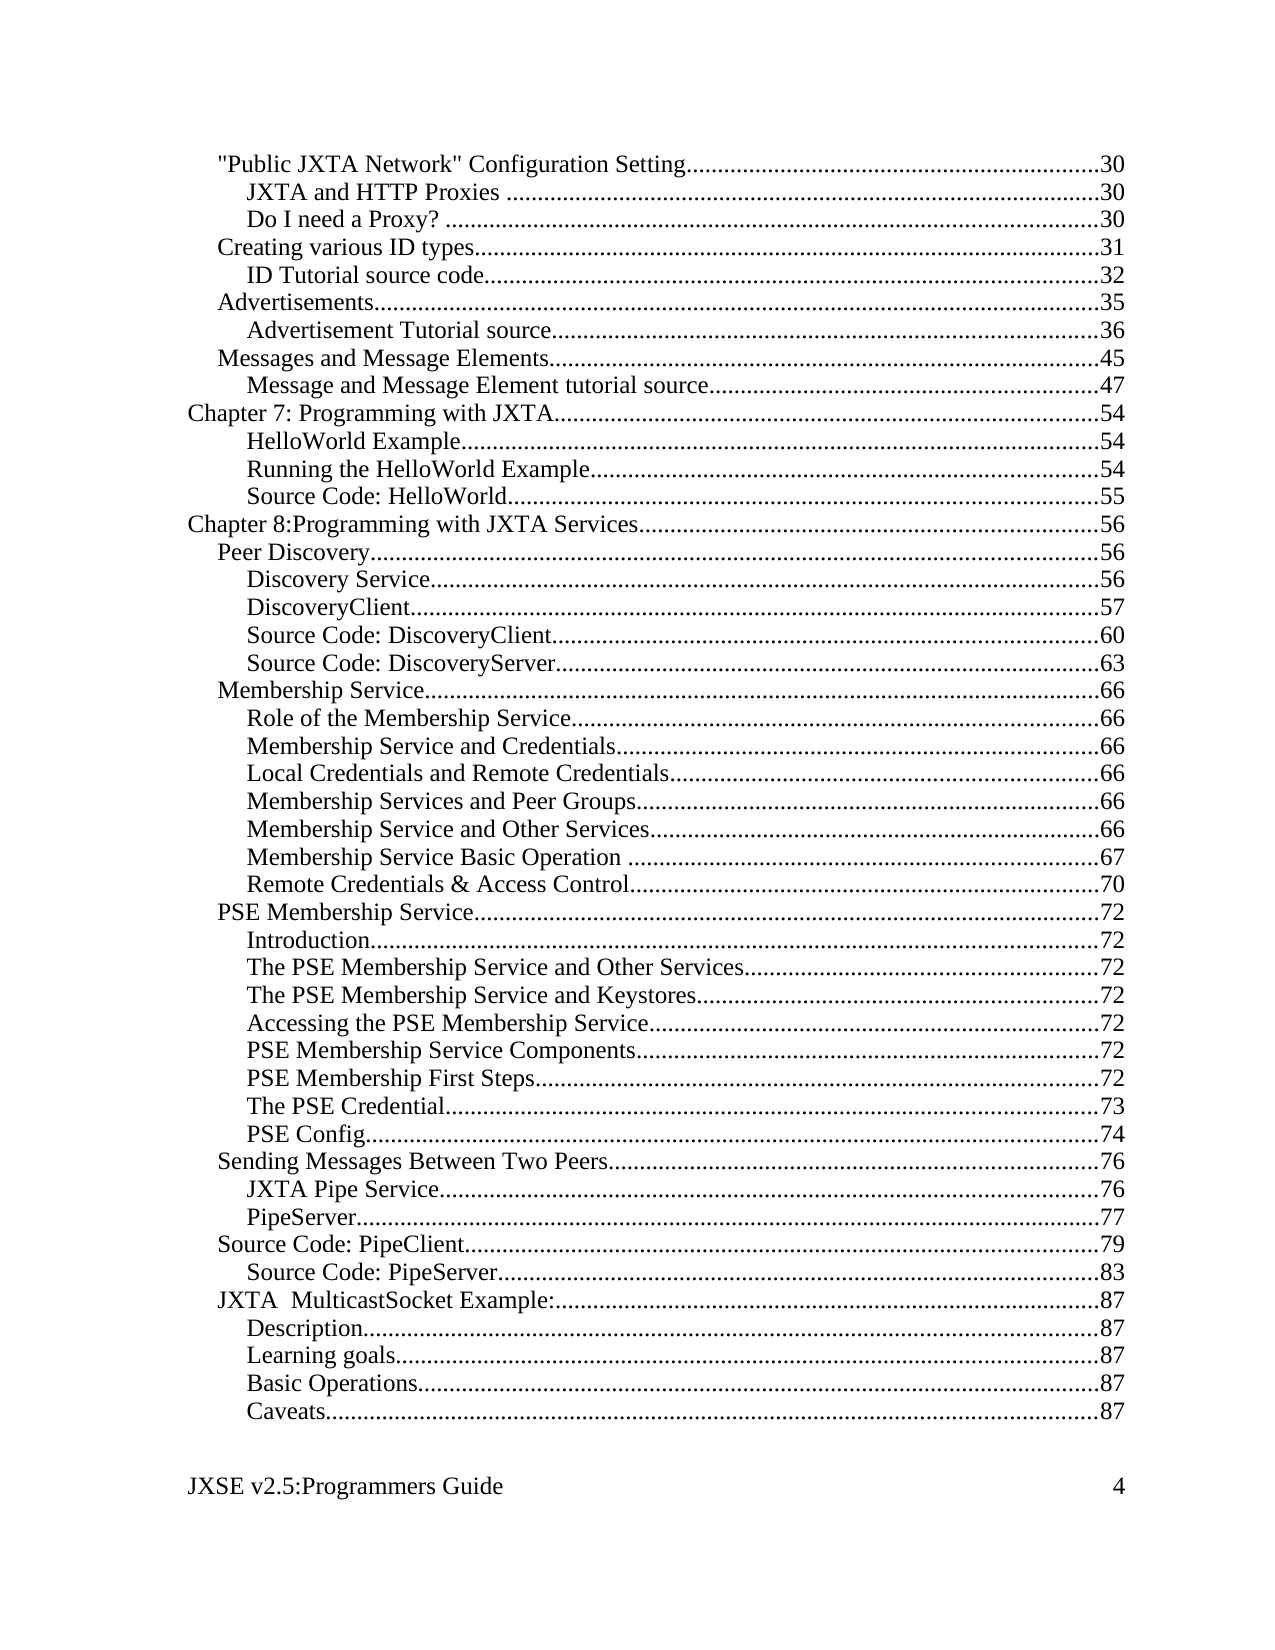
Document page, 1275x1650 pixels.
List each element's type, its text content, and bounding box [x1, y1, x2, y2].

text Messages and Message Elements 45 [217, 344, 1125, 372]
text Membership Service Basic Operation 67 [246, 843, 1125, 870]
text HelloWorld Example 54 [246, 427, 1125, 455]
text Advertisements 35 [217, 288, 1125, 316]
text Message and Message Element tutorial source 47 [246, 372, 1125, 399]
text JXTA Pipe Service 76 [246, 1175, 1125, 1203]
text The PSE Credential 73 [246, 1092, 1125, 1120]
text Running the HelloWorld Example 54 [246, 455, 1125, 482]
text Basic Operations 87 [246, 1369, 1125, 1397]
text Membership Service and Credentials 66 [246, 732, 1125, 759]
text The PSE Membership Service and Other Services 72 [246, 953, 1125, 981]
text Source Code: PipeServer 83 [246, 1258, 1125, 1286]
text Source Code: DiscoveryClient 60 [246, 621, 1125, 649]
text Peer Discovery 56 [217, 538, 1125, 566]
text PipeServer 77 [246, 1203, 1125, 1231]
text Sending Messages Between Two Peers 76 [217, 1147, 1125, 1175]
text "Public JXTA Network" Configuration Setting 30 [217, 150, 1125, 178]
text PSE Membership First Steps 72 [246, 1064, 1125, 1092]
text Source Code: HelloWorld 55 [246, 482, 1125, 510]
text DiscoveryClient 57 [246, 593, 1125, 621]
text Source Code: PipeClient 79 [217, 1231, 1125, 1258]
text JXTA and HTTP Proxies 30 [246, 178, 1125, 205]
text Source Code: DiscoveryServer 63 [246, 649, 1125, 676]
text Membership Service 66 [217, 676, 1125, 704]
text Local Credentials and Remote Credentials 66 [246, 759, 1125, 787]
text Chapter 7: Programming with JXTA 54 [187, 399, 1125, 427]
text The PSE Membership Service and Keystores 72 [246, 981, 1125, 1009]
text Chapter 8:Programming with JXTA Services 56 [187, 510, 1125, 538]
text Caveats 87 [246, 1397, 1125, 1424]
text Accessing the PSE Membership Service 72 [246, 1009, 1125, 1037]
text Discovery Service 56 [246, 566, 1125, 593]
text JXTA MulticastSocket Example: 87 [217, 1286, 1125, 1314]
text Membership Services and Peer Groups 66 [246, 787, 1125, 815]
text Remote Credentials & Access Control 70 [246, 870, 1125, 898]
text Advertisement Tutorial source 36 [246, 316, 1125, 344]
text Do I need a Proxy? 30 [246, 205, 1125, 233]
text PSE Membership Service Components 72 [246, 1037, 1125, 1064]
text PSE Membership Service 72 [217, 898, 1125, 926]
text PSE Config 74 [246, 1120, 1125, 1147]
text Creating various ID types 31 [217, 233, 1125, 261]
text Introduction 72 [246, 926, 1125, 953]
text ID Tutorial source code 32 [246, 261, 1125, 288]
text Membership Service and Other Services 66 [246, 815, 1125, 843]
text Learning goals 87 [246, 1341, 1125, 1369]
text Role of the Membership Service 66 [246, 704, 1125, 732]
text Description 87 [246, 1314, 1125, 1341]
